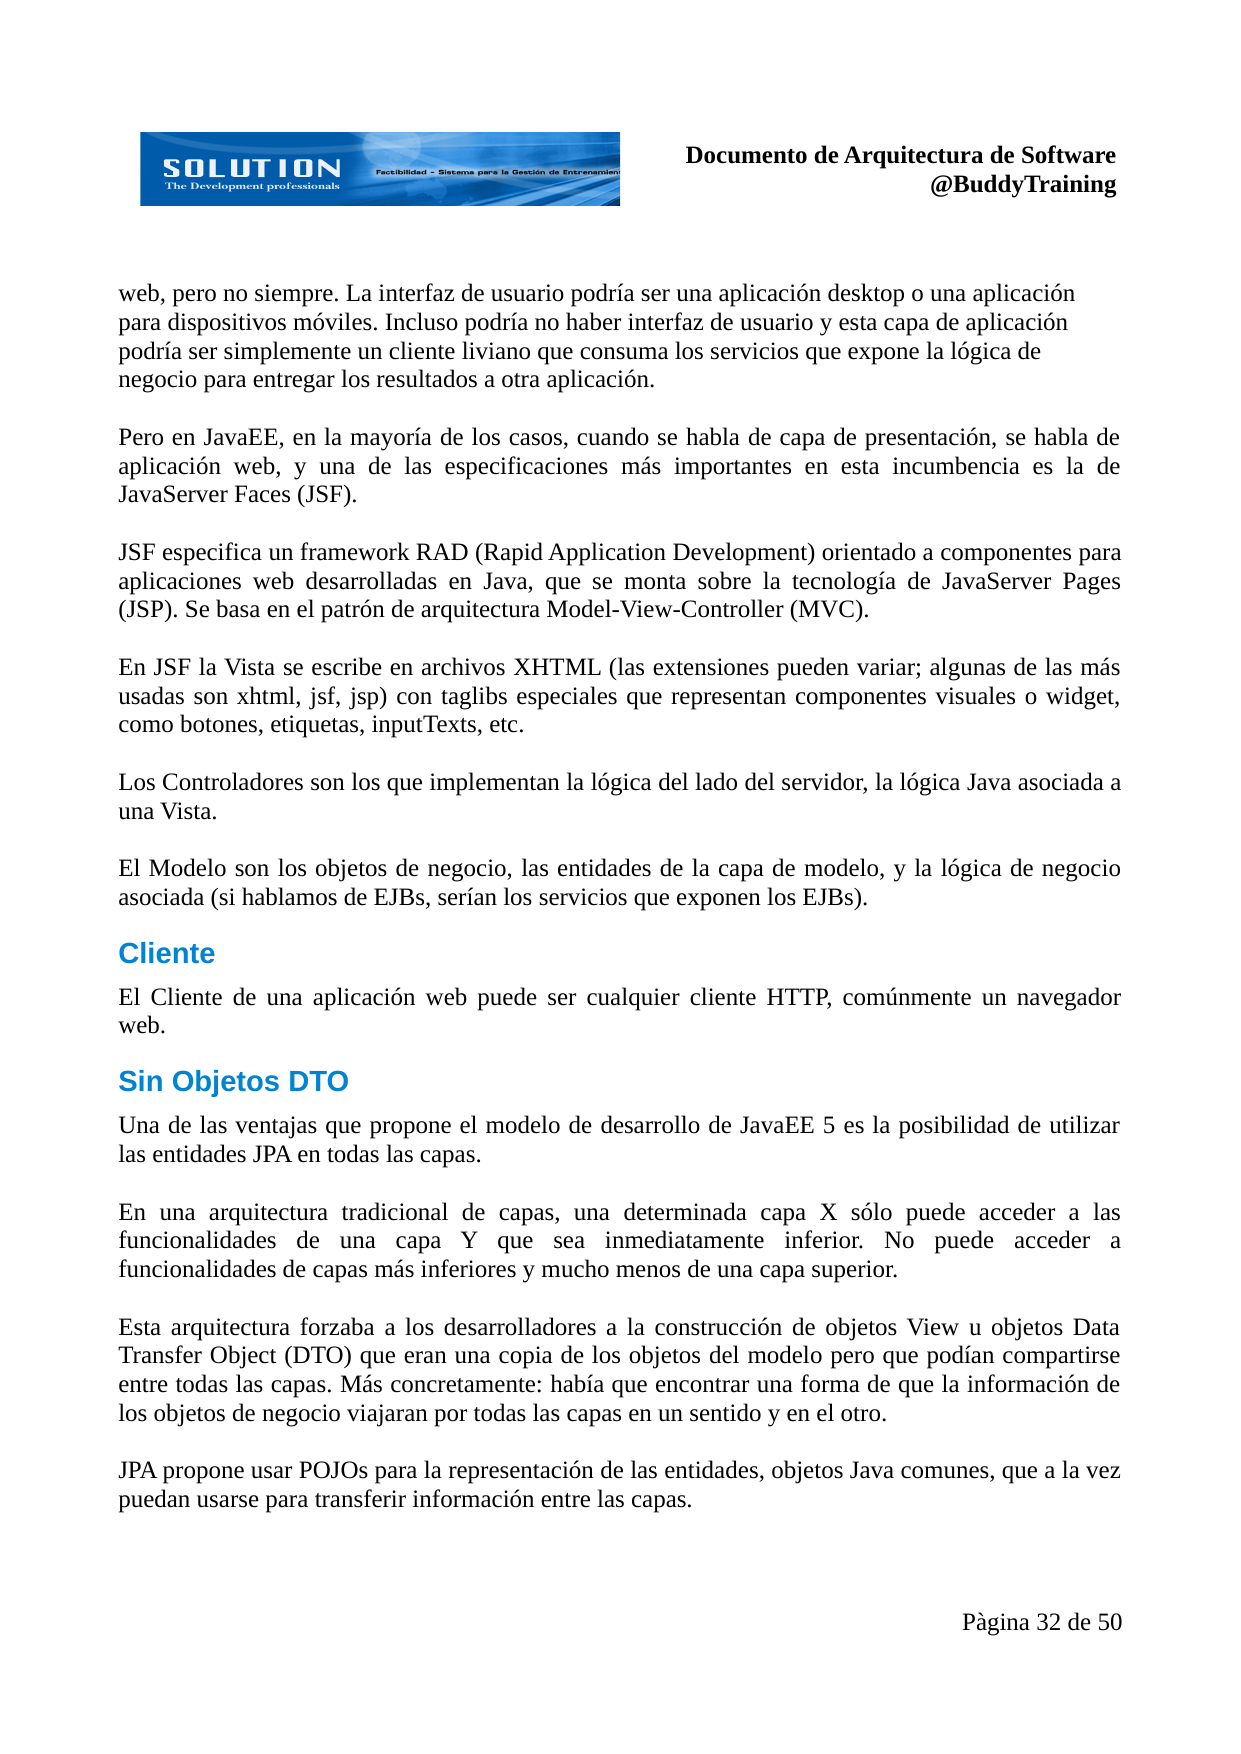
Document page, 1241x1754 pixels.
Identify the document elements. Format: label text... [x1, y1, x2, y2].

text El Modelo son los objetos de negocio, las entidades de la capa de modelo, y la lógica de negocio asociada (si hablamos de EJBs, serían los servicios que exponen los EJBs). [118, 853, 1122, 911]
text El Cliente de una aplicación web puede ser cualquier cliente HTTP, comúnmente un navegador web. [118, 982, 1122, 1039]
text Una de las ventajas que propone el modelo de desarrollo de JavaEE 5 es la posibilidad de utilizar las entidades JPA en todas las capas. [118, 1110, 1122, 1168]
text JPA propone usar POJOs para la representación de las entidades, objetos Java comunes, que a la vez puedan usarse para transferir información entre las capas. [118, 1455, 1122, 1513]
picture [140, 132, 621, 206]
text Esta arquitectura forzaba a los desarrolladores a la construcción de objetos View u objetos Data Transfer Object (DTO) que eran una copia de los objetos del modelo pero que podían compartirse entre todas las capas. Más concretamente: había que encontrar una forma de que la información de los objetos de negocio viajaran por todas las capas en un sentido y en el otro. [118, 1312, 1122, 1427]
text web, pero no siempre. La interfaz de usuario podría ser una aplicación desktop o una aplicación para dispositivos móviles. Incluso podría no haber interfaz de usuario y esta capa de aplicación podría ser simplemente un cliente liviano que consuma los servicios que expone la lógica de negocio para entregar los resultados a otra aplicación. [118, 278, 1122, 393]
text JSF especifica un framework RAD (Rapid Application Development) orientado a componentes para aplicaciones web desarrolladas en Java, que se monta sobre la tecnología de JavaServer Pages (JSP). Se basa en el patrón de arquitectura Model-View-Controller (MVC). [118, 537, 1122, 623]
subtitle Cliente [118, 936, 1122, 969]
text En JSF la Vista se escribe en archivos XHTML (las extensiones pueden variar; algunas de las más usadas son xhtml, jsf, jsp) con taglibs especiales que representan componentes visuales o widget, como botones, etiquetas, inputTexts, etc. [118, 652, 1122, 738]
text Pero en JavaEE, en la mayoría de los casos, cuando se habla de capa de presentación, se habla de aplicación web, y una de las especificaciones más importantes en esta incumbencia es la de JavaServer Faces (JSF). [118, 422, 1122, 508]
subtitle Sin Objetos DTO [118, 1064, 1122, 1098]
text En una arquitectura tradicional de capas, una determinada capa X sólo puede acceder a las funcionalidades de una capa Y que sea inmediatamente inferior. No puede acceder a funcionalidades de capas más inferiores y mucho menos de una capa superior. [118, 1197, 1122, 1283]
text Los Controladores son los que implementan la lógica del lado del servidor, la lógica Java asociada a una Vista. [118, 767, 1122, 824]
